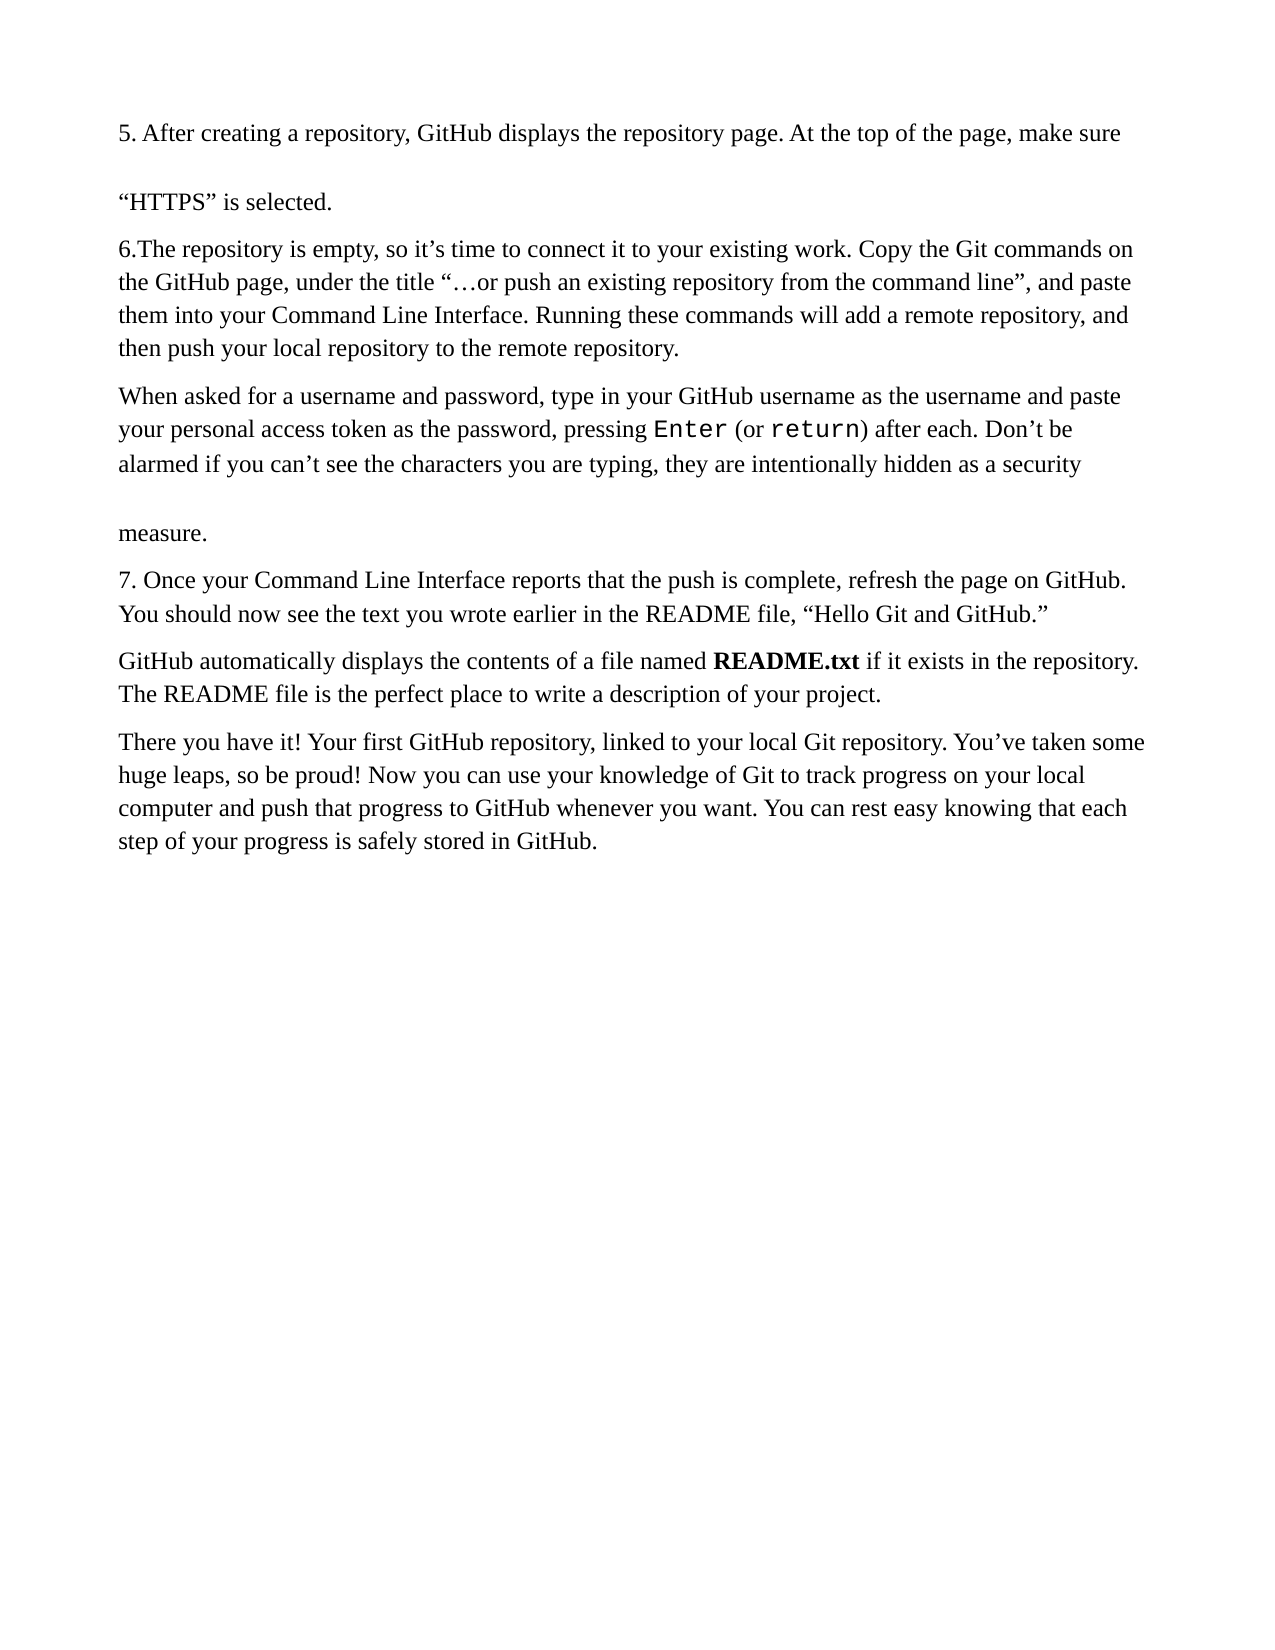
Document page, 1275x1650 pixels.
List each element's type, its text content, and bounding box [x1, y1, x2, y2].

text 5. After creating a repository, GitHub displays the repository page. At the top of the page, make sure “HTTPS” is selected. [118, 118, 1157, 216]
text GitHub automatically displays the contents of a file named README.txt if it exists in the repository. The README file is the perfect place to write a description of your project. [118, 646, 1157, 708]
text When asked for a username and password, type in your GitHub username as the username and paste your personal access token as the password, pressing Enter (or return) after each. Don’t be alarmed if you can’t see the characters you are typing, they are intentionally hidden as a security measure. [118, 381, 1157, 547]
text There you have it! Your first GitHub repository, linked to your local Git repository. You’ve taken some huge leaps, so be proud! Now you can use your knowledge of Git to track progress on your local computer and push that progress to GitHub whenever you want. You can rest easy knowing that each step of your progress is safely stored in GitHub. [118, 727, 1157, 855]
text 6.The repository is empty, so it’s time to connect it to your existing work. Copy the Git commands on the GitHub page, under the title “…or push an existing repository from the command line”, and paste them into your Command Line Interface. Running these commands will add a remote repository, and then push your local repository to the remote repository. [118, 234, 1157, 362]
text 7. Once your Command Line Interface reports that the push is complete, refresh the page on GitHub. You should now see the text you wrote earlier in the README file, “Hello Git and GitHub.” [118, 566, 1157, 627]
